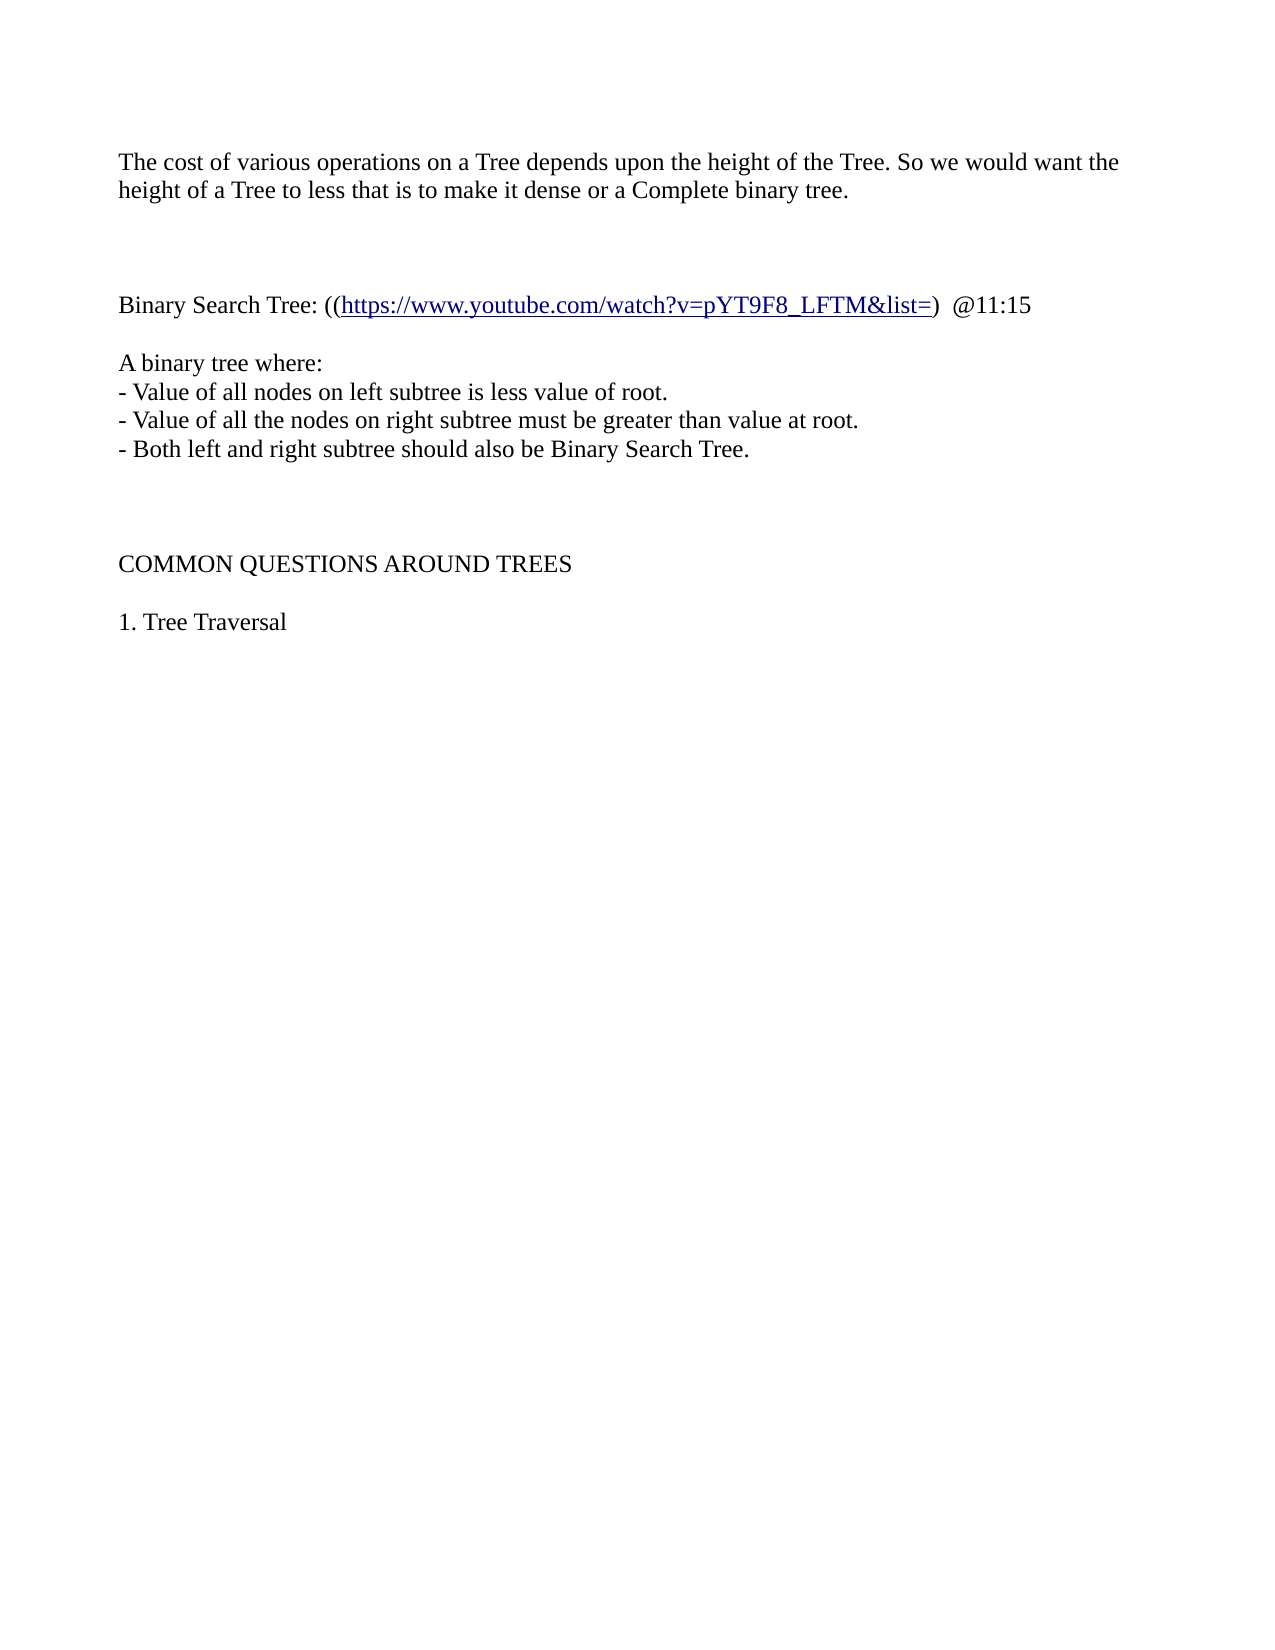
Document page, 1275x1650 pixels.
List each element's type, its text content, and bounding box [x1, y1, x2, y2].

text COMMON QUESTIONS AROUND TREES [118, 549, 1157, 578]
text A binary tree where: [118, 348, 1157, 377]
text - Value of all the nodes on right subtree must be greater than value at root. [118, 406, 1157, 434]
text - Both left and right subtree should also be Binary Search Tree. [118, 434, 1157, 463]
text 1. Tree Traversal [118, 607, 1157, 636]
text Binary Search Tree: ((https://www.youtube.com/watch?v=pYT9F8_LFTM&list=) @11:15 [118, 291, 1157, 319]
text - Value of all nodes on left subtree is less value of root. [118, 377, 1157, 406]
text The cost of various operations on a Tree depends upon the height of the Tree. So we would want the height of a Tree to less that is to make it dense or a Complete binary tree. [118, 147, 1157, 204]
